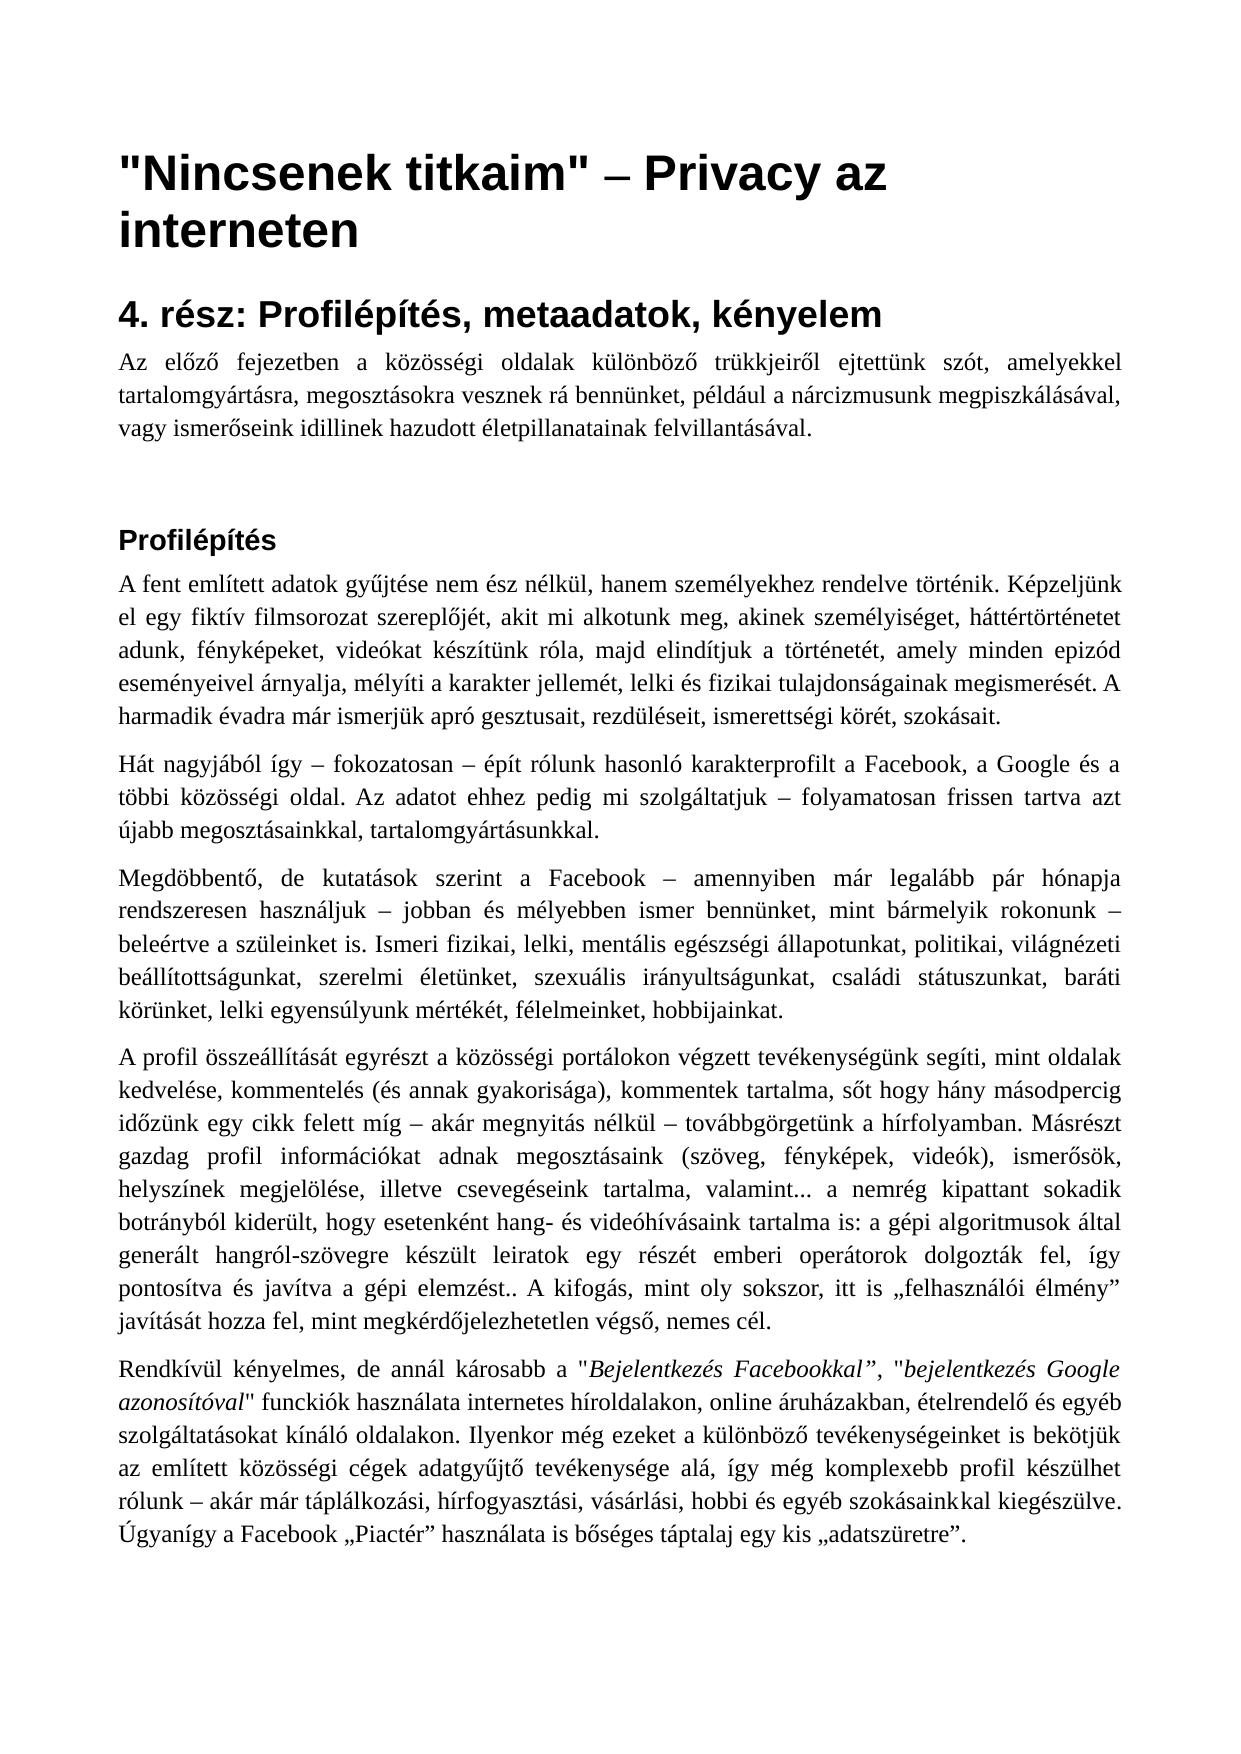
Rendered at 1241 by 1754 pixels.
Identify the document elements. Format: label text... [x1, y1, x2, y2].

text Hát nagyjából így – fokozatosan – épít rólunk hasonló karakterprofilt a Facebook, a Google és a többi közösségi oldal. Az adatot ehhez pedig mi szolgáltatjuk – folyamatosan frissen tartva azt újabb megosztásainkkal, tartalomgyártásunkkal. [118, 749, 1122, 844]
subtitle "Nincsenek titkaim" – Privacy az interneten [118, 143, 1122, 258]
text Rendkívül kényelmes, de annál károsabb a "Bejelentkezés Facebookkal”, "bejelentkezés Google azonosítóval" funckiók használata internetes híroldalakon, online áruházakban, ételrendelő és egyéb szolgáltatásokat kínáló oldalakon. Ilyenkor még ezeket a különböző tevékenységeinket is bekötjük az említett közösségi cégek adatgyűjtő tevékenysége alá, így még komplexebb profil készülhet rólunk – akár már táplálkozási, hírfogyasztási, vásárlási, hobbi és egyéb szokásainkkal kiegészülve. Úgyanígy a Facebook „Piactér” használata is bőséges táptalaj egy kis „adatszüretre”. [118, 1354, 1122, 1548]
subtitle 4. rész: Profilépítés, metaadatok, kényelem [118, 292, 1122, 335]
text Megdöbbentő, de kutatások szerint a Facebook – amennyiben már legalább pár hónapja rendszeresen használjuk – jobban és mélyebben ismer bennünket, mint bármelyik rokonunk – beleértve a szüleinket is. Ismeri fizikai, lelki, mentális egészségi állapotunkat, politikai, világnézeti beállítottságunkat, szerelmi életünket, szexuális irányultságunkat, családi státuszunkat, baráti körünket, lelki egyensúlyunk mértékét, félelmeinket, hobbijainkat. [118, 863, 1122, 1023]
text A profil összeállítását egyrészt a közösségi portálokon végzett tevékenységünk segíti, mint oldalak kedvelése, kommentelés (és annak gyakorisága), kommentek tartalma, sőt hogy hány másodpercig időzünk egy cikk felett míg – akár megnyitás nélkül – továbbgörgetünk a hírfolyamban. Másrészt gazdag profil információkat adnak megosztásaink (szöveg, fényképek, videók), ismerősök, helyszínek megjelölése, illetve csevegéseink tartalma, valamint... a nemrég kipattant sokadik botrányból kiderült, hogy esetenként hang- és videóhívásaink tartalma is: a gépi algoritmusok által generált hangról-szövegre készült leiratok egy részét emberi operátorok dolgozták fel, így pontosítva és javítva a gépi elemzést.. A kifogás, mint oly sokszor, itt is „felhasználói élmény” javítását hozza fel, mint megkérdőjelezhetetlen végső, nemes cél. [118, 1042, 1122, 1335]
subtitle Profilépítés [118, 523, 1122, 557]
text Az előző fejezetben a közösségi oldalak különböző trükkjeiről ejtettünk szót, amelyekkel tartalomgyártásra, megosztásokra vesznek rá bennünket, például a nárcizmusunk megpiszkálásával, vagy ismerőseink idillinek hazudott életpillanatainak felvillantásával. [118, 347, 1122, 442]
text A fent említett adatok gyűjtése nem ész nélkül, hanem személyekhez rendelve történik. Képzeljünk el egy fiktív filmsorozat szereplőjét, akit mi alkotunk meg, akinek személyiséget, háttértörténetet adunk, fényképeket, videókat készítünk róla, majd elindítjuk a történetét, amely minden epizód eseményeivel árnyalja, mélyíti a karakter jellemét, lelki és fizikai tulajdonságainak megismerését. A harmadik évadra már ismerjük apró gesztusait, rezdüléseit, ismerettségi körét, szokásait. [118, 569, 1122, 730]
